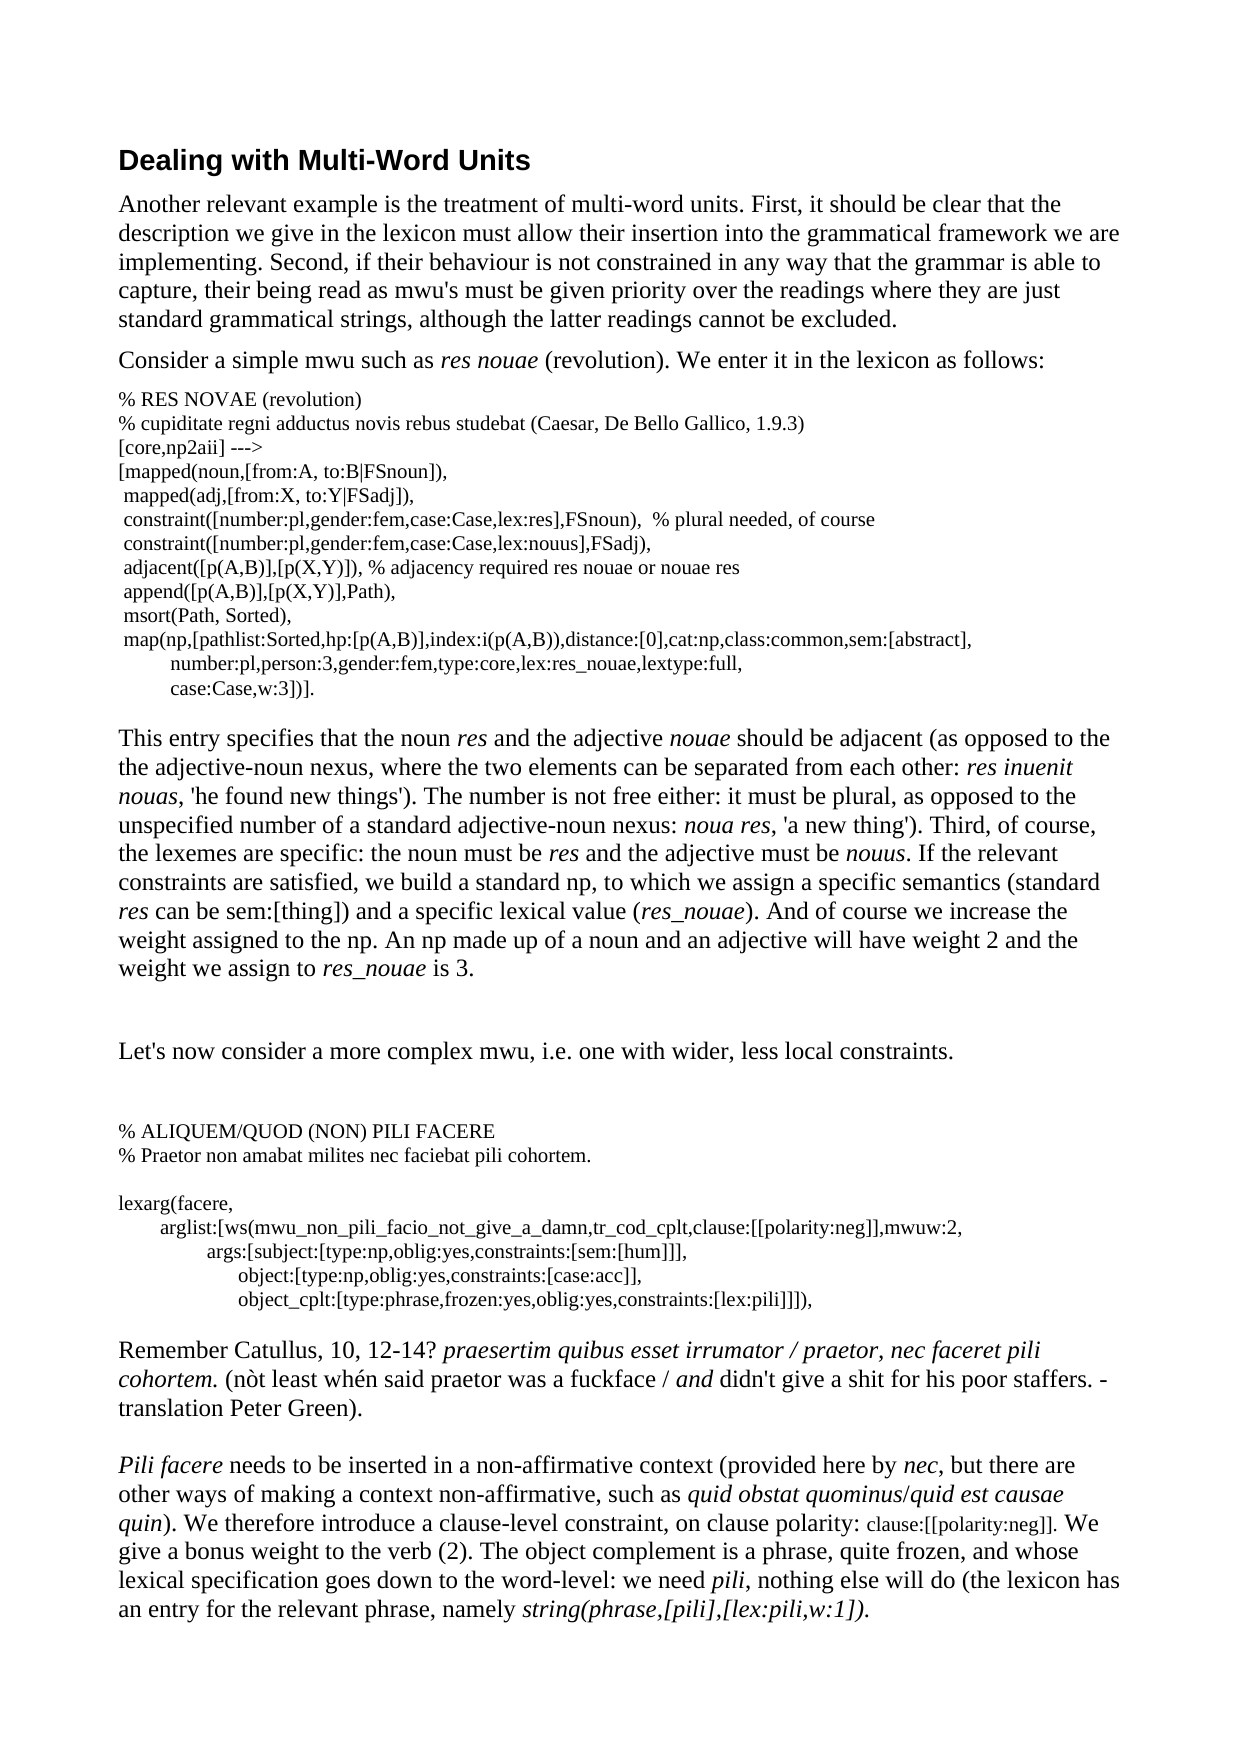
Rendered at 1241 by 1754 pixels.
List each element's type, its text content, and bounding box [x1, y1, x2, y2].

text object_cplt:[type:phrase,frozen:yes,oblig:yes,constraints:[lex:pili]]]), [118, 1287, 1122, 1311]
text This entry specifies that the noun res and the adjective nouae should be adjacent (as opposed to the the adjective-noun nexus, where the two elements can be separated from each other: res inuenit nouas, 'he found new things'). The number is not free either: it must be plural, as opposed to the unspecified number of a standard adjective-noun nexus: noua res, 'a new thing'). Third, of course, the lexemes are specific: the noun must be res and the adjective must be nouus. If the relevant constraints are satisfied, we build a standard np, to which we assign a specific semantics (standard res can be sem:[thing]) and a specific lexical value (res_nouae). And of course we increase the weight assigned to the np. An np made up of a noun and an adjective will have weight 2 and the weight we assign to res_nouae is 3. [118, 723, 1122, 982]
text Another relevant example is the treatment of multi-word units. First, it should be clear that the description we give in the lexicon must allow their insertion into the grammatical framework we are implementing. Second, if their behaviour is not constrained in any way that the grammar is able to capture, their being read as mwu's must be given priority over the readings where they are just standard grammatical strings, although the latter readings cannot be excluded. [118, 189, 1122, 333]
text case:Case,w:3])]. [118, 675, 1122, 699]
subtitle Dealing with Multi-Word Units [118, 143, 1122, 177]
text Consider a simple mwu such as res nouae (revolution). We enter it in the lexicon as follows: [118, 345, 1122, 374]
text [mapped(noun,[from:A, to:B|FSnoun]), [118, 459, 1122, 483]
text msort(Path, Sorted), [118, 603, 1122, 627]
text mapped(adj,[from:X, to:Y|FSadj]), [118, 483, 1122, 507]
text % Praetor non amabat milites nec faciebat pili cohortem. [118, 1143, 1122, 1167]
text Let's now consider a more complex mwu, i.e. one with wider, less local constraints. [118, 1036, 1122, 1065]
text number:pl,person:3,gender:fem,type:core,lex:res_nouae,lextype:full, [118, 651, 1122, 675]
text [core,np2aii] ---> [118, 435, 1122, 459]
text arglist:[ws(mwu_non_pili_facio_not_give_a_damn,tr_cod_cplt,clause:[[polarity:neg]],mwuw:2, [118, 1215, 1122, 1239]
text % cupiditate regni adductus novis rebus studebat (Caesar, De Bello Gallico, 1.9.3) [118, 411, 1122, 435]
text append([p(A,B)],[p(X,Y)],Path), [118, 579, 1122, 603]
text constraint([number:pl,gender:fem,case:Case,lex:res],FSnoun), % plural needed, of course [118, 507, 1122, 531]
text Remember Catullus, 10, 12-14? praesertim quibus esset irrumator / praetor, nec faceret pili cohortem. (nòt least whén said praetor was a fuckface / and didn't give a shit for his poor staffers. - translation Peter Green). [118, 1335, 1122, 1421]
text constraint([number:pl,gender:fem,case:Case,lex:nouus],FSadj), [118, 531, 1122, 555]
text % RES NOVAE (revolution) [118, 387, 1122, 411]
text adjacent([p(A,B)],[p(X,Y)]), % adjacency required res nouae or nouae res [118, 555, 1122, 579]
text % ALIQUEM/QUOD (NON) PILI FACERE [118, 1118, 1122, 1143]
text object:[type:np,oblig:yes,constraints:[case:acc]], [118, 1263, 1122, 1287]
text map(np,[pathlist:Sorted,hp:[p(A,B)],index:i(p(A,B)),distance:[0],cat:np,class:common,sem:[abstract], [118, 627, 1122, 651]
text lexarg(facere, [118, 1191, 1122, 1215]
text args:[subject:[type:np,oblig:yes,constraints:[sem:[hum]]], [118, 1239, 1122, 1263]
text Pili facere needs to be inserted in a non-affirmative context (provided here by nec, but there are other ways of making a context non-affirmative, such as quid obstat quominus/quid est causae quin). We therefore introduce a clause-level constraint, on clause polarity: clause:[[polarity:neg]]. We give a bonus weight to the verb (2). The object complement is a phrase, quite frozen, and whose lexical specification goes down to the word-level: we need pili, nothing else will do (the lexicon has an entry for the relevant phrase, namely string(phrase,[pili],[lex:pili,w:1]). [118, 1450, 1122, 1623]
